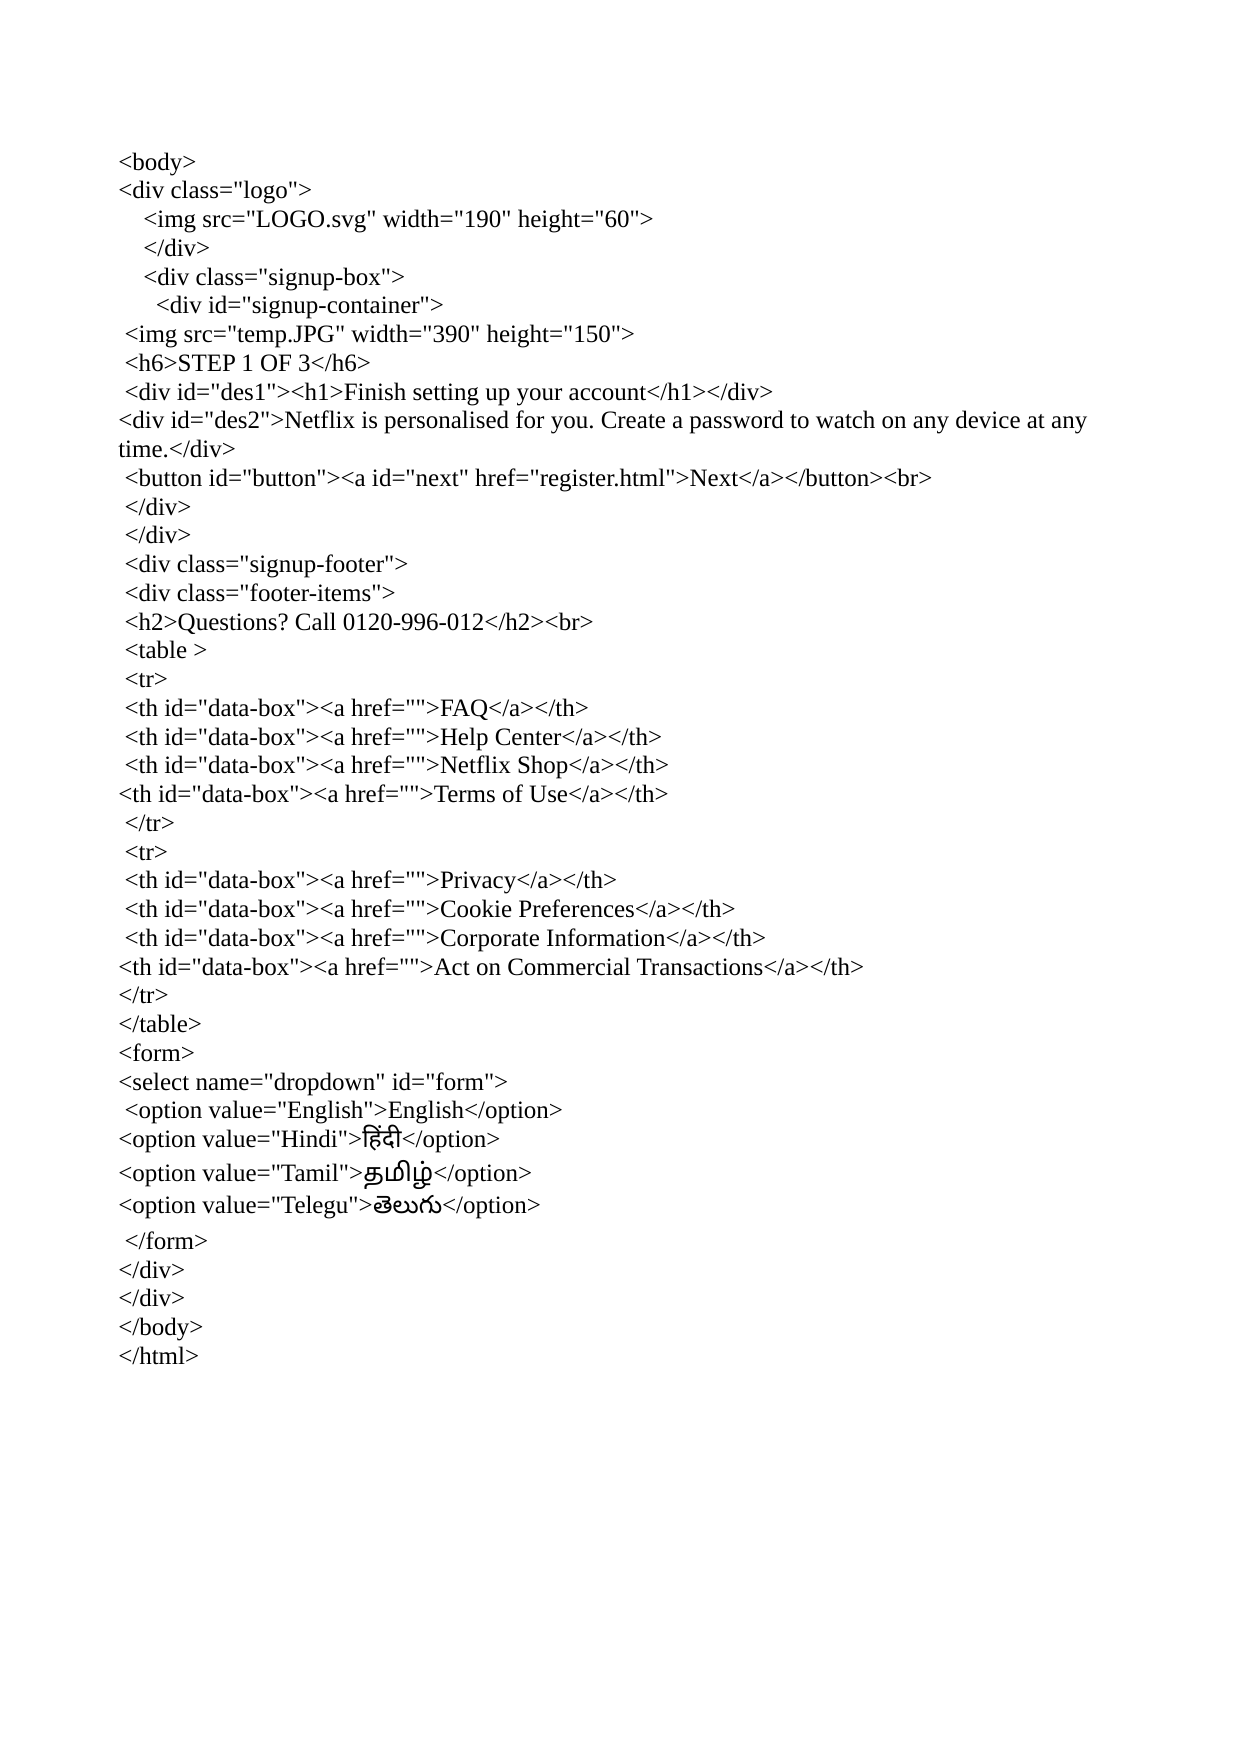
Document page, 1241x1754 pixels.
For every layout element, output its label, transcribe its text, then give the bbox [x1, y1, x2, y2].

text <img src="LOGO.svg" width="190" height="60"> [118, 204, 1122, 233]
text <th id="data-box"><a href="">Act on Commercial Transactions</a></th> [118, 952, 1122, 981]
text <div id="des1"><h1>Finish setting up your account</h1></div> [118, 377, 1122, 406]
text <th id="data-box"><a href="">FAQ</a></th> [118, 693, 1122, 722]
text <th id="data-box"><a href="">Privacy</a></th> [118, 866, 1122, 894]
text <option value="Telegu">తెలుగు</option> [118, 1191, 1122, 1226]
text </div> [118, 492, 1122, 521]
text <th id="data-box"><a href="">Corporate Information</a></th> [118, 923, 1122, 952]
text <div id="des2">Netflix is personalised for you. Create a password to watch on any device at any time.</div> [118, 406, 1122, 463]
text <th id="data-box"><a href="">Cookie Preferences</a></th> [118, 894, 1122, 923]
text <h2>Questions? Call 0120-996-012</h2><br> [118, 607, 1122, 636]
text </div> [118, 521, 1122, 549]
text <form> [118, 1038, 1122, 1067]
text <th id="data-box"><a href="">Terms of Use</a></th> [118, 779, 1122, 808]
text <body> [118, 147, 1122, 176]
text <button id="button"><a id="next" href="register.html">Next</a></button><br> [118, 463, 1122, 492]
text <tr> [118, 664, 1122, 693]
text </table> [118, 1009, 1122, 1038]
text <div class="logo"> [118, 176, 1122, 204]
text <div class="signup-box"> [118, 262, 1122, 291]
text </html> [118, 1341, 1122, 1370]
text <h6>STEP 1 OF 3</h6> [118, 348, 1122, 377]
text <option value="Hindi">हिंदी</option> [118, 1124, 1122, 1158]
text <div class="signup-footer"> [118, 549, 1122, 578]
text </div> [118, 233, 1122, 262]
text </tr> [118, 808, 1122, 837]
text <option value="English">English</option> [118, 1096, 1122, 1124]
text </div> [118, 1283, 1122, 1312]
text <tr> [118, 837, 1122, 866]
text <option value="Tamil">தமிழ்</option> [118, 1158, 1122, 1191]
text </div> [118, 1255, 1122, 1283]
text <table > [118, 636, 1122, 664]
text <th id="data-box"><a href="">Help Center</a></th> [118, 722, 1122, 751]
text <th id="data-box"><a href="">Netflix Shop</a></th> [118, 751, 1122, 779]
text <select name="dropdown" id="form"> [118, 1067, 1122, 1096]
text </tr> [118, 981, 1122, 1009]
text </body> [118, 1312, 1122, 1341]
text </form> [118, 1226, 1122, 1255]
text <div class="footer-items"> [118, 578, 1122, 607]
text <img src="temp.JPG" width="390" height="150"> [118, 319, 1122, 348]
text <div id="signup-container"> [118, 291, 1122, 319]
